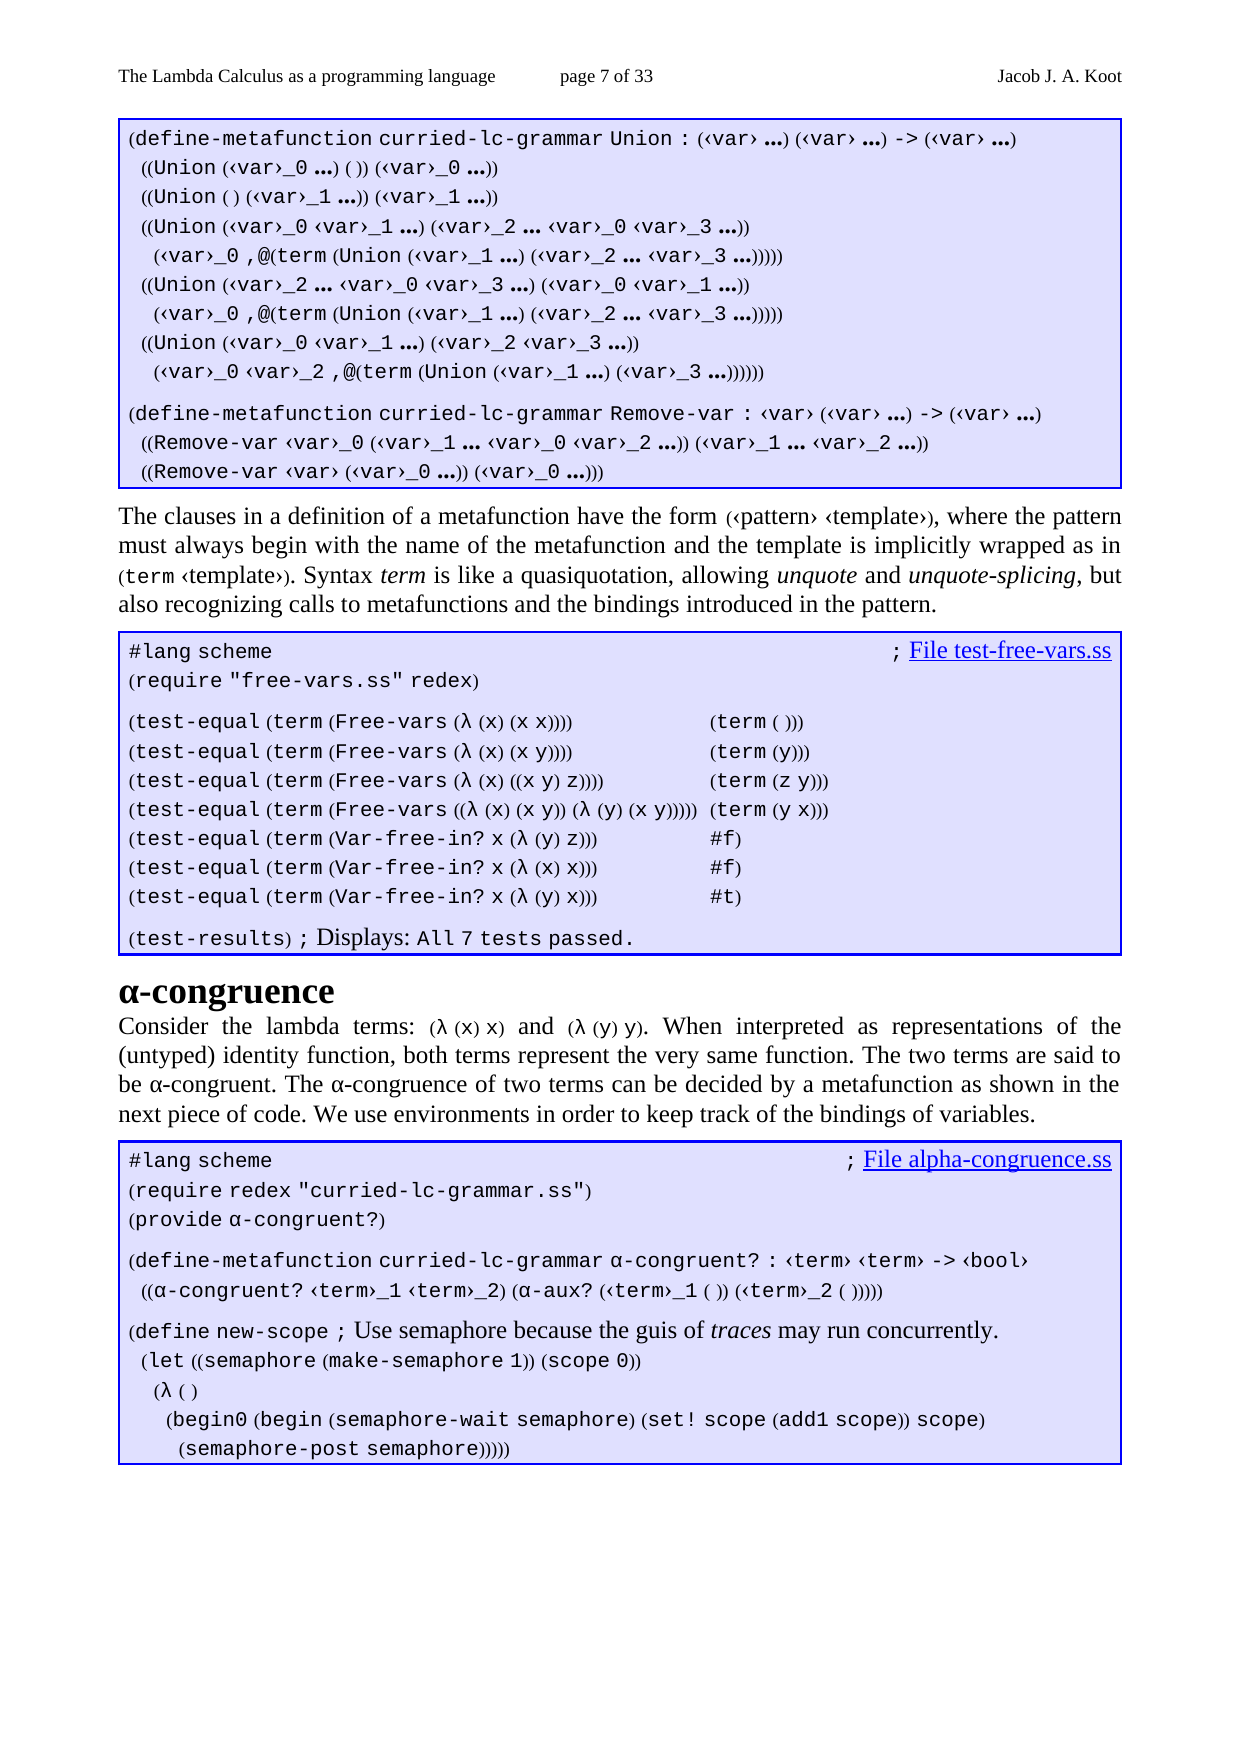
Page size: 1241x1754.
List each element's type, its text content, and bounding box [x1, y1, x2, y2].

text (test-equal (term (Var-free-in? x (λ (y) z))) #f) [120, 818, 1120, 847]
text (‹var›_0 ,@(term (Union (‹var›_1 ...) (‹var›_2 ... ‹var›_3 ...))))) [120, 293, 1120, 322]
text (test-equal (term (Free-vars (λ (x) (x y)))) (term (y))) [120, 731, 1120, 760]
text (semaphore-post semaphore))))) [120, 1428, 1120, 1463]
text (provide α-congruent?) [120, 1199, 1120, 1232]
text (define-metafunction curried-lc-grammar Remove-var : ‹var› (‹var› ...) -> (‹var› ...) [120, 393, 1120, 422]
text (define-metafunction curried-lc-grammar α-congruent? : ‹term› ‹term› -> ‹bool› [120, 1240, 1120, 1269]
text ((Union (‹var›_2 ... ‹var›_0 ‹var›_3 ...) (‹var›_0 ‹var›_1 ...)) [120, 264, 1120, 293]
subtitle α-congruence [118, 968, 1122, 1011]
text ((Union ( ) (‹var›_1 ...)) (‹var›_1 ...)) [120, 176, 1120, 206]
text (test-equal (term (Free-vars ((λ (x) (x y)) (λ (y) (x y))))) (term (y x))) [120, 789, 1120, 818]
text ((Union (‹var›_0 ...) ( )) (‹var›_0 ...)) [120, 147, 1120, 176]
text #lang scheme ; File test-free-vars.ss [120, 633, 1120, 660]
text (require redex "curried-lc-grammar.ss") [120, 1169, 1120, 1199]
text (test-equal (term (Var-free-in? x (λ (x) x))) #f) [120, 847, 1120, 876]
text Consider the lambda terms: (λ (x) x) and (λ (y) y). When interpreted as representations of the (untyped) identity function, both terms represent the very same function. The two terms are said to be α-congruent. The α-congruence of two terms can be decided by a metafunction as shown in the next piece of code. We use environments in order to keep track of the bindings of variables. [118, 1011, 1122, 1128]
text (let ((semaphore (make-semaphore 1)) (scope 0)) [120, 1340, 1120, 1369]
text (begin0 (begin (semaphore-wait semaphore) (set! scope (add1 scope)) scope) [120, 1399, 1120, 1428]
text ((Remove-var ‹var› (‹var›_0 ...)) (‹var›_0 ...))) [120, 451, 1120, 487]
text (test-equal (term (Free-vars (λ (x) (x x)))) (term ( ))) [120, 701, 1120, 731]
text (test-equal (term (Free-vars (λ (x) ((x y) z)))) (term (z y))) [120, 760, 1120, 789]
text (require "free-vars.ss" redex) [120, 660, 1120, 693]
text (define new-scope ; Use semaphore because the guis of traces may run concurrently. [120, 1311, 1120, 1340]
text (test-equal (term (Var-free-in? x (λ (y) x))) #t) [120, 876, 1120, 910]
text The clauses in a definition of a metafunction have the form (‹pattern› ‹template›), where the pattern must always begin with the name of the metafunction and the template is implicitly wrapped as in (term ‹template›). Syntax term is like a quasiquotation, allowing unquote and unquote-splicing, but also recognizing calls to metafunctions and the bindings introduced in the pattern. [118, 501, 1122, 618]
text (define-metafunction curried-lc-grammar Union : (‹var› ...) (‹var› ...) -> (‹var› ...) [120, 120, 1120, 147]
text (‹var›_0 ‹var›_2 ,@(term (Union (‹var›_1 ...) (‹var›_3 ...)))))) [120, 351, 1120, 385]
text #lang scheme ; File alpha-congruence.ss [120, 1143, 1120, 1169]
text (λ ( ) [120, 1369, 1120, 1399]
text ((α-congruent? ‹term›_1 ‹term›_2) (α-aux? (‹term›_1 ( )) (‹term›_2 ( ))))) [120, 1269, 1120, 1303]
text (test-results) ; Displays: All 7 tests passed. [120, 918, 1120, 953]
text ((Union (‹var›_0 ‹var›_1 ...) (‹var›_2 ‹var›_3 ...)) [120, 322, 1120, 351]
text ((Union (‹var›_0 ‹var›_1 ...) (‹var›_2 ... ‹var›_0 ‹var›_3 ...)) [120, 206, 1120, 235]
text ((Remove-var ‹var›_0 (‹var›_1 ... ‹var›_0 ‹var›_2 ...)) (‹var›_1 ... ‹var›_2 ...)) [120, 422, 1120, 451]
text (‹var›_0 ,@(term (Union (‹var›_1 ...) (‹var›_2 ... ‹var›_3 ...))))) [120, 235, 1120, 264]
